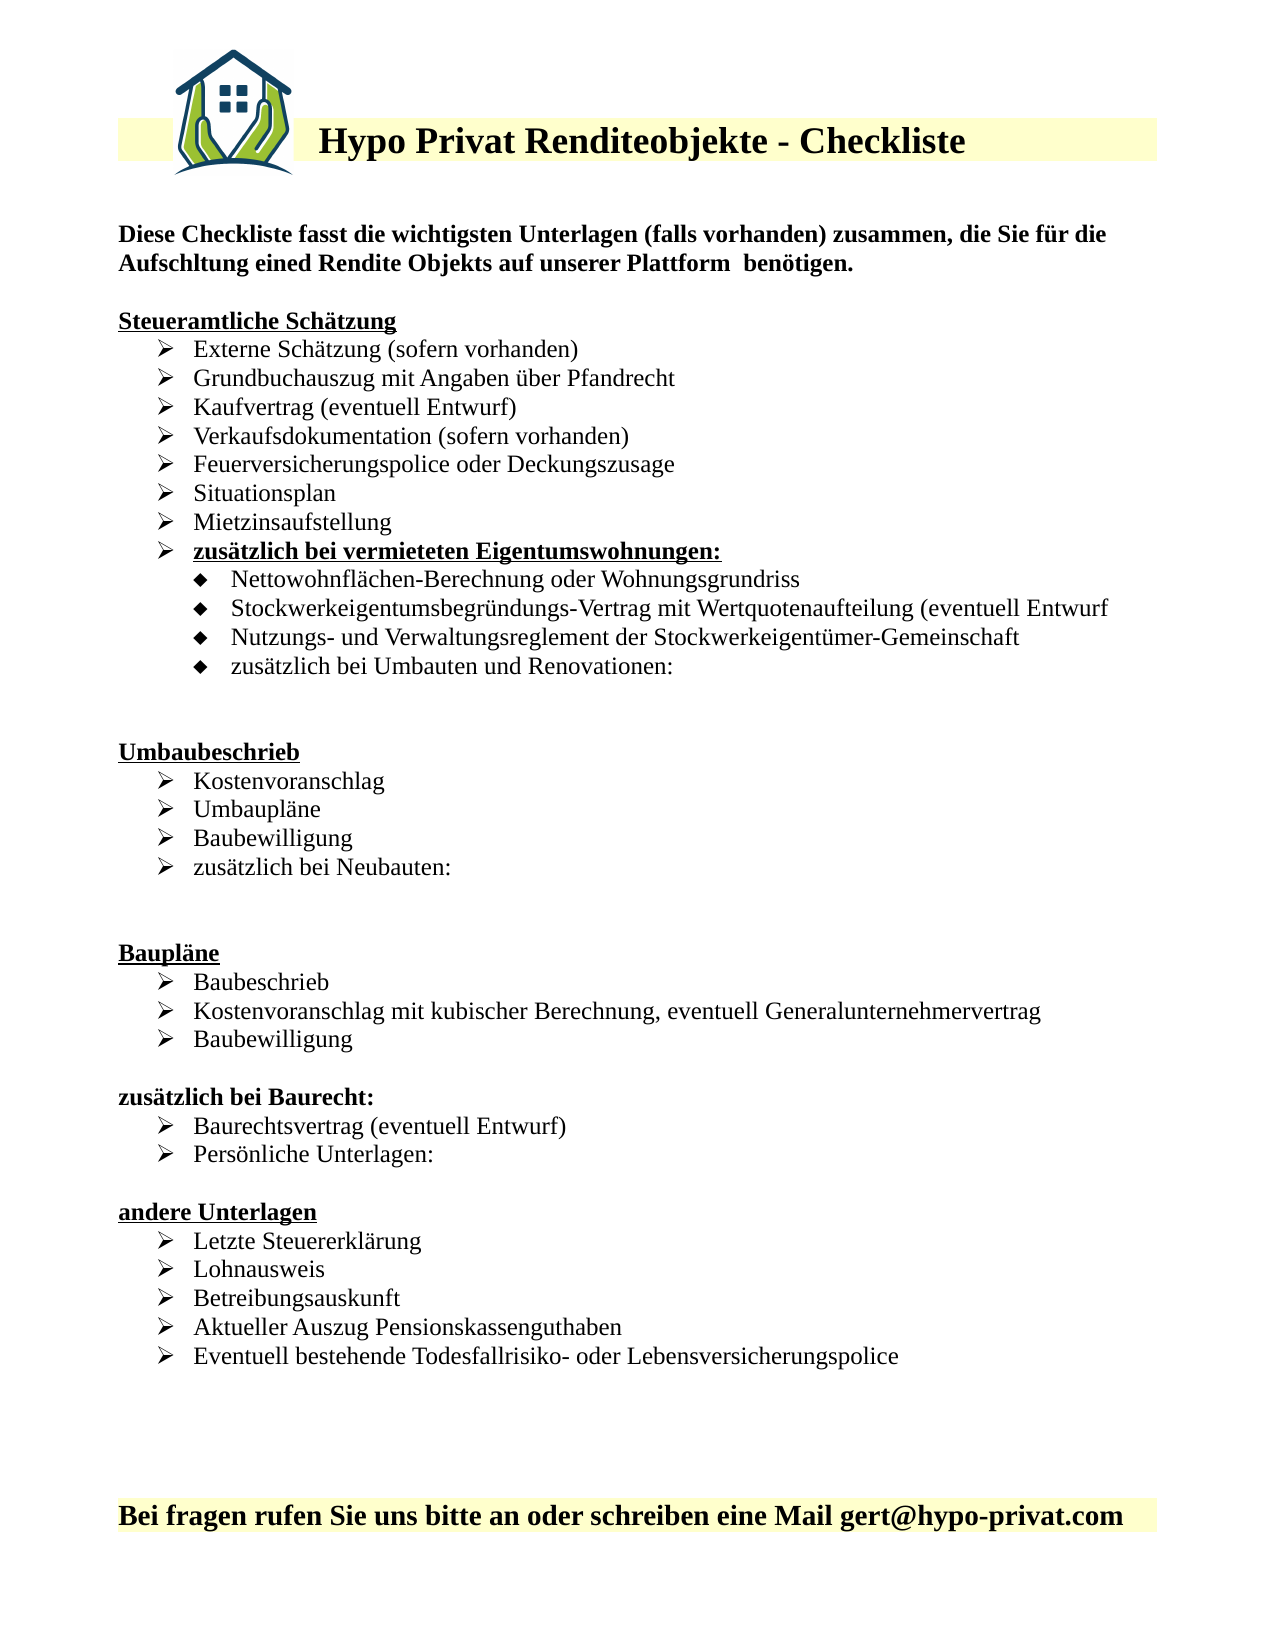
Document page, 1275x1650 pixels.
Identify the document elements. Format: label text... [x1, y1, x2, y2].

list Baubeschrieb [156, 967, 1157, 996]
list Nutzungs- und Verwaltungsreglement der Stockwerkeigentümer-Gemeinschaft [193, 622, 1157, 651]
list zusätzlich bei vermieteten Eigentumswohnungen: [156, 536, 1157, 564]
list Persönliche Unterlagen: [156, 1139, 1157, 1168]
list Umbaupläne [156, 794, 1157, 823]
list Kaufvertrag (eventuell Entwurf) [156, 392, 1157, 421]
list Lohnausweis [156, 1254, 1157, 1283]
list zusätzlich bei Umbauten und Renovationen: [193, 651, 1157, 679]
list Letzte Steuererklärung [156, 1226, 1157, 1254]
list Kostenvoranschlag mit kubischer Berechnung, eventuell Generalunternehmervertrag [156, 996, 1157, 1024]
text andere Unterlagen [118, 1197, 1157, 1226]
list Baubewilligung [156, 1024, 1157, 1082]
list Feuerversicherungspolice oder Deckungszusage [156, 449, 1157, 478]
text Baupläne [118, 938, 1157, 967]
text zusätzlich bei Baurecht: [118, 1082, 1157, 1111]
list Eventuell bestehende Todesfallrisiko- oder Lebensversicherungspolice [156, 1341, 1157, 1369]
list Kostenvoranschlag [156, 766, 1157, 794]
list Stockwerkeigentumsbegründungs-Vertrag mit Wertquotenaufteilung (eventuell Entwurf [193, 593, 1157, 622]
list zusätzlich bei Neubauten: [156, 852, 1157, 881]
list Aktueller Auszug Pensionskassenguthaben [156, 1312, 1157, 1341]
list Verkaufsdokumentation (sofern vorhanden) [156, 421, 1157, 449]
list Grundbuchauszug mit Angaben über Pfandrecht [156, 363, 1157, 392]
text Umbaubeschrieb [118, 737, 1157, 766]
list Betreibungsauskunft [156, 1283, 1157, 1312]
list Baurechtsvertrag (eventuell Entwurf) [156, 1111, 1157, 1139]
text Diese Checkliste fasst die wichtigsten Unterlagen (falls vorhanden) zusammen, die Sie für die Aufschltung eined Rendite Objekts auf unserer Plattform benötigen. [118, 219, 1157, 277]
list Situationsplan [156, 478, 1157, 507]
list Baubewilligung [156, 823, 1157, 852]
list Nettowohnflächen-Berechnung oder Wohnungsgrundriss [193, 564, 1157, 593]
list Externe Schätzung (sofern vorhanden) [156, 334, 1157, 363]
picture [173, 49, 294, 176]
list Mietzinsaufstellung [156, 507, 1157, 536]
text Steueramtliche Schätzung [118, 306, 1157, 334]
